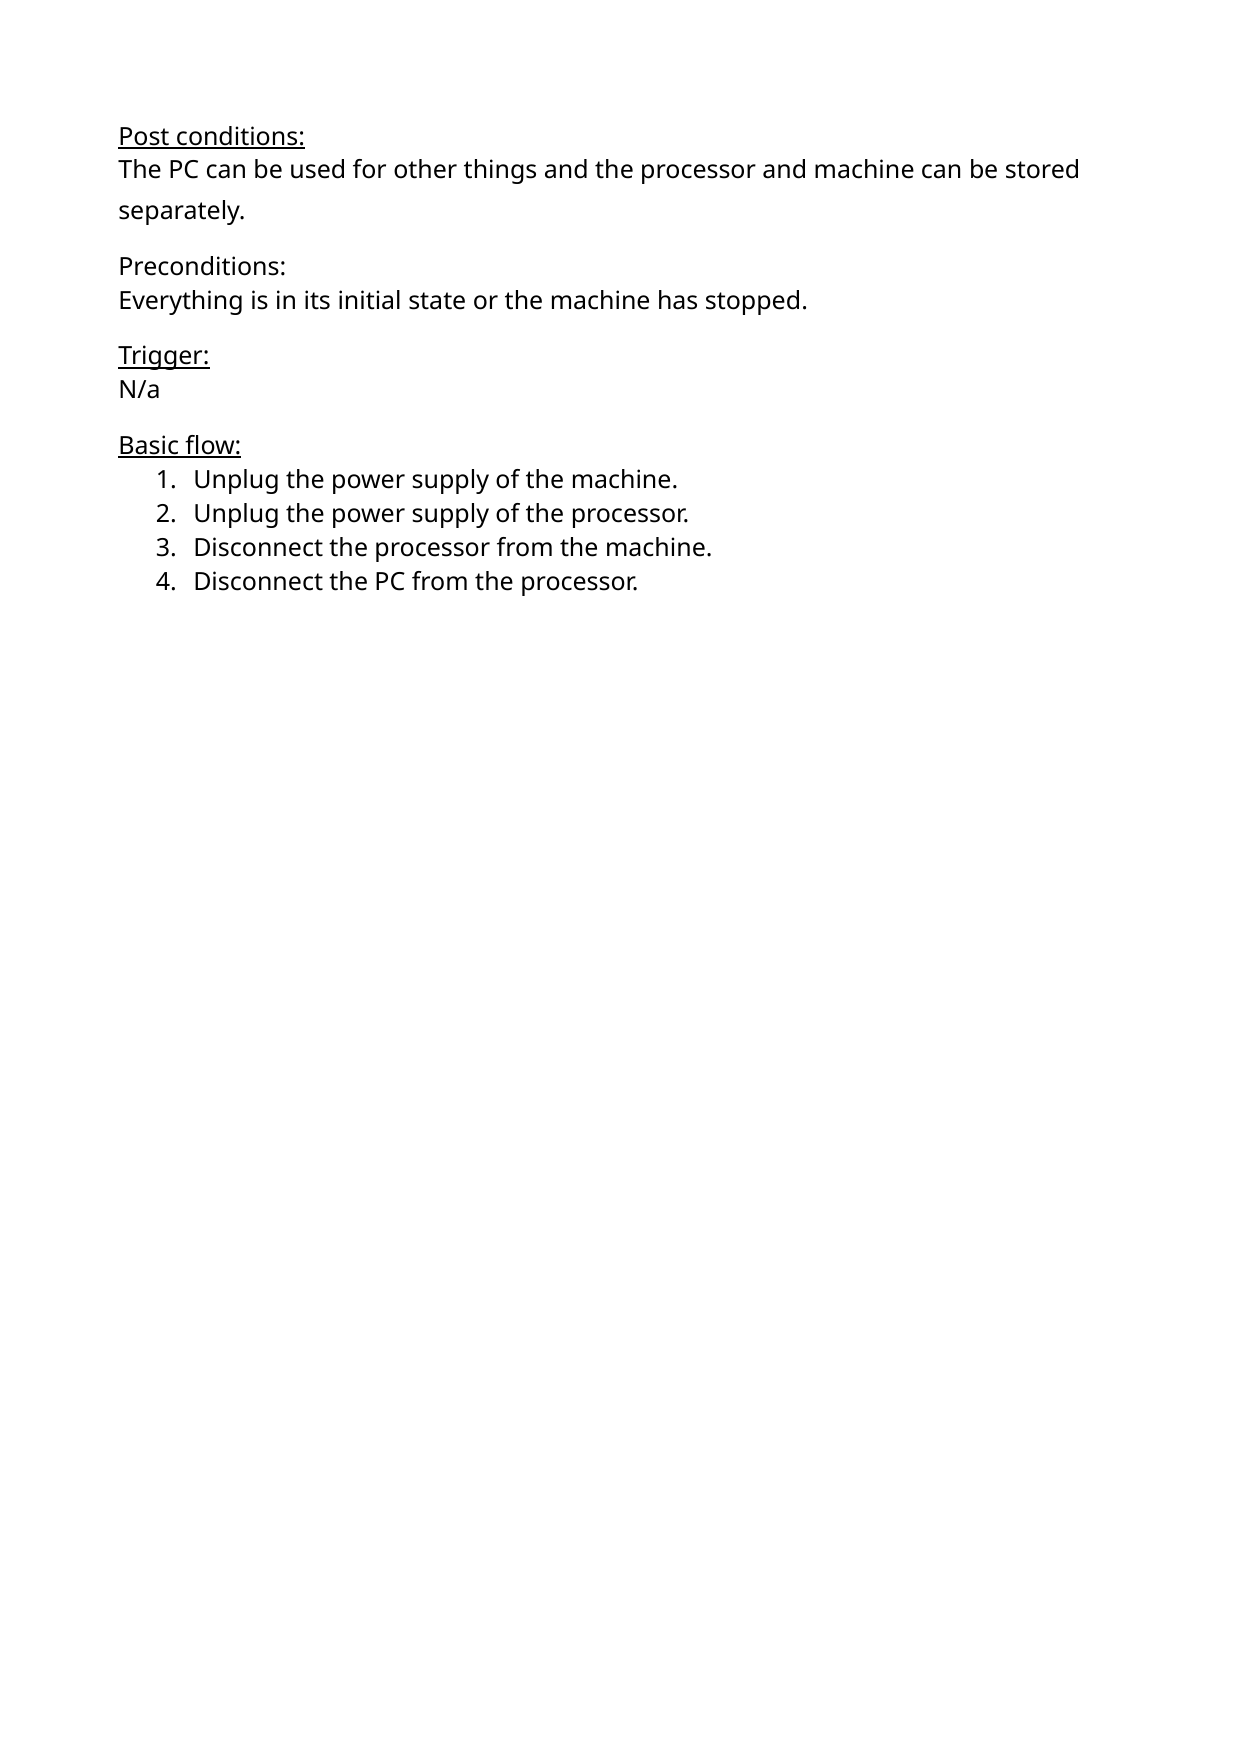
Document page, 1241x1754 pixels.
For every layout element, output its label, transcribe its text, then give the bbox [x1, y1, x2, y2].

text Trigger: [118, 338, 1122, 372]
list Unplug the power supply of the machine. [156, 461, 1122, 496]
text N/a [118, 372, 1122, 406]
list Disconnect the PC from the processor. [156, 564, 1122, 598]
text Everything is in its initial state or the machine has stopped. [118, 282, 1122, 317]
text The PC can be used for other things and the processor and machine can be stored separately. [118, 152, 1122, 227]
text Basic flow: [118, 427, 1122, 461]
text Preconditions: [118, 248, 1122, 282]
list Disconnect the processor from the machine. [156, 529, 1122, 564]
list Unplug the power supply of the processor. [156, 496, 1122, 529]
text Post conditions: [118, 118, 1122, 152]
